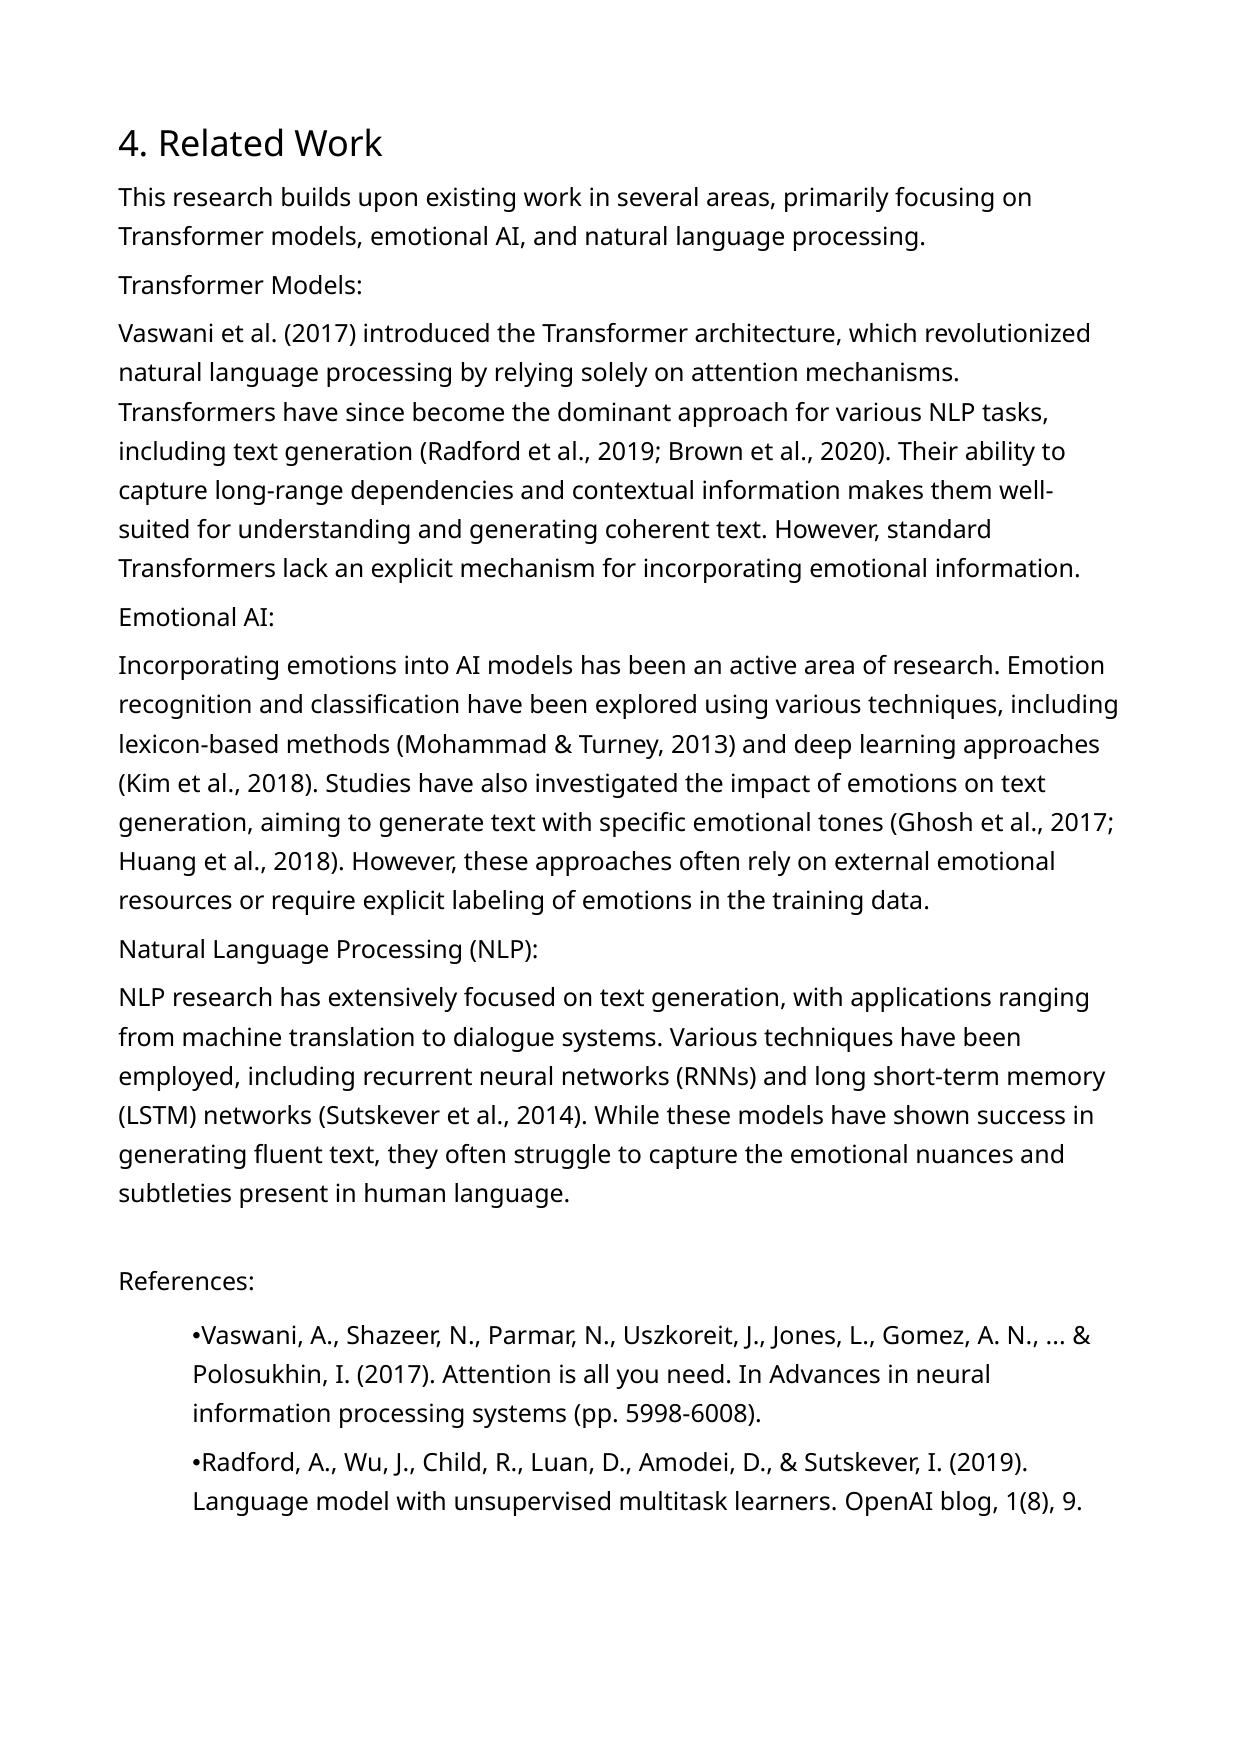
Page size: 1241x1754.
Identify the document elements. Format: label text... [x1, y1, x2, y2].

subtitle 4. Related Work [118, 118, 1122, 167]
text NLP research has extensively focused on text generation, with applications ranging from machine translation to dialogue systems. Various techniques have been employed, including recurrent neural networks (RNNs) and long short-term memory (LSTM) networks (Sutskever et al., 2014). While these models have shown success in generating fluent text, they often struggle to capture the emotional nuances and subtleties present in human language. [118, 980, 1122, 1210]
list Radford, A., Wu, J., Child, R., Luan, D., Amodei, D., & Sutskever, I. (2019). Language model with unsupervised multitask learners. OpenAI blog, 1(8), 9. [118, 1444, 1122, 1517]
text Vaswani et al. (2017) introduced the Transformer architecture, which revolutionized natural language processing by relying solely on attention mechanisms. Transformers have since become the dominant approach for various NLP tasks, including text generation (Radford et al., 2019; Brown et al., 2020). Their ability to capture long-range dependencies and contextual information makes them well-suited for understanding and generating coherent text. However, standard Transformers lack an explicit mechanism for incorporating emotional information. [118, 316, 1122, 585]
text Emotional AI: [118, 599, 1122, 633]
text References: [118, 1224, 1122, 1298]
text This research builds upon existing work in several areas, primarily focusing on Transformer models, emotional AI, and natural language processing. [118, 179, 1122, 253]
text Incorporating emotions into AI models has been an active area of research. Emotion recognition and classification have been explored using various techniques, including lexicon-based methods (Mohammad & Turney, 2013) and deep learning approaches (Kim et al., 2018). Studies have also investigated the impact of emotions on text generation, aiming to generate text with specific emotional tones (Ghosh et al., 2017; Huang et al., 2018). However, these approaches often rely on external emotional resources or require explicit labeling of emotions in the training data. [118, 648, 1122, 917]
text Transformer Models: [118, 267, 1122, 301]
list Vaswani, A., Shazeer, N., Parmar, N., Uszkoreit, J., Jones, L., Gomez, A. N., ... & Polosukhin, I. (2017). Attention is all you need. In Advances in neural information processing systems (pp. 5998-6008). [118, 1317, 1122, 1430]
text Natural Language Processing (NLP): [118, 931, 1122, 966]
